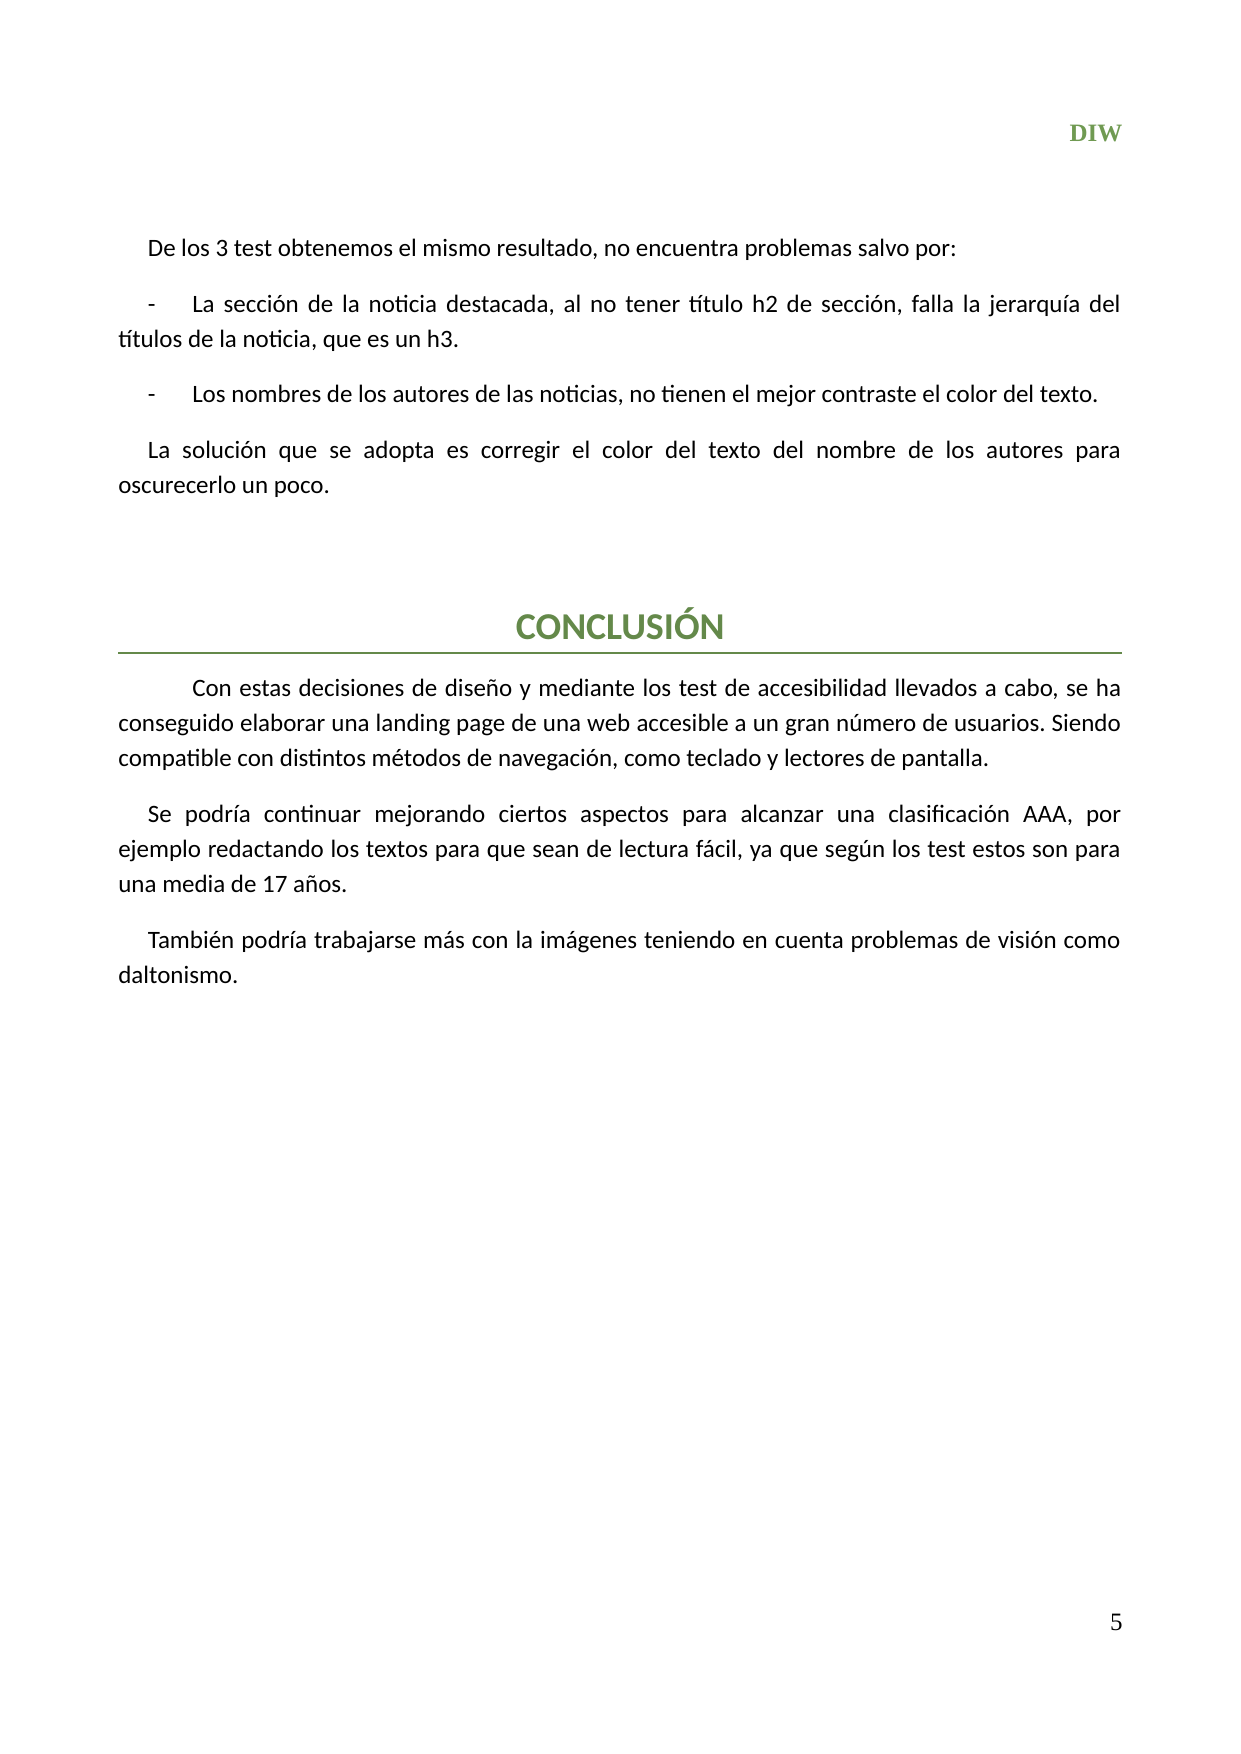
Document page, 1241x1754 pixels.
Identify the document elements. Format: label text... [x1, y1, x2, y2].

text - La sección de la noticia destacada, al no tener título h2 de sección, falla la jerarquía del títulos de la noticia, que es un h3. [118, 288, 1122, 353]
subtitle CONCLUSIÓN [118, 600, 1122, 652]
text - Los nombres de los autores de las noticias, no tienen el mejor contraste el color del texto. [118, 378, 1122, 409]
text Se podría continuar mejorando ciertos aspectos para alcanzar una clasificación AAA, por ejemplo redactando los textos para que sean de lectura fácil, ya que según los test estos son para una media de 17 años. [118, 798, 1122, 899]
text De los 3 test obtenemos el mismo resultado, no encuentra problemas salvo por: [118, 232, 1122, 263]
text Con estas decisiones de diseño y mediante los test de accesibilidad llevados a cabo, se ha conseguido elaborar una landing page de una web accesible a un gran número de usuarios. Siendo compatible con distintos métodos de navegación, como teclado y lectores de pantalla. [118, 672, 1122, 773]
text La solución que se adopta es corregir el color del texto del nombre de los autores para oscurecerlo un poco. [118, 434, 1122, 500]
text También podría trabajarse más con la imágenes teniendo en cuenta problemas de visión como daltonismo. [118, 924, 1122, 989]
